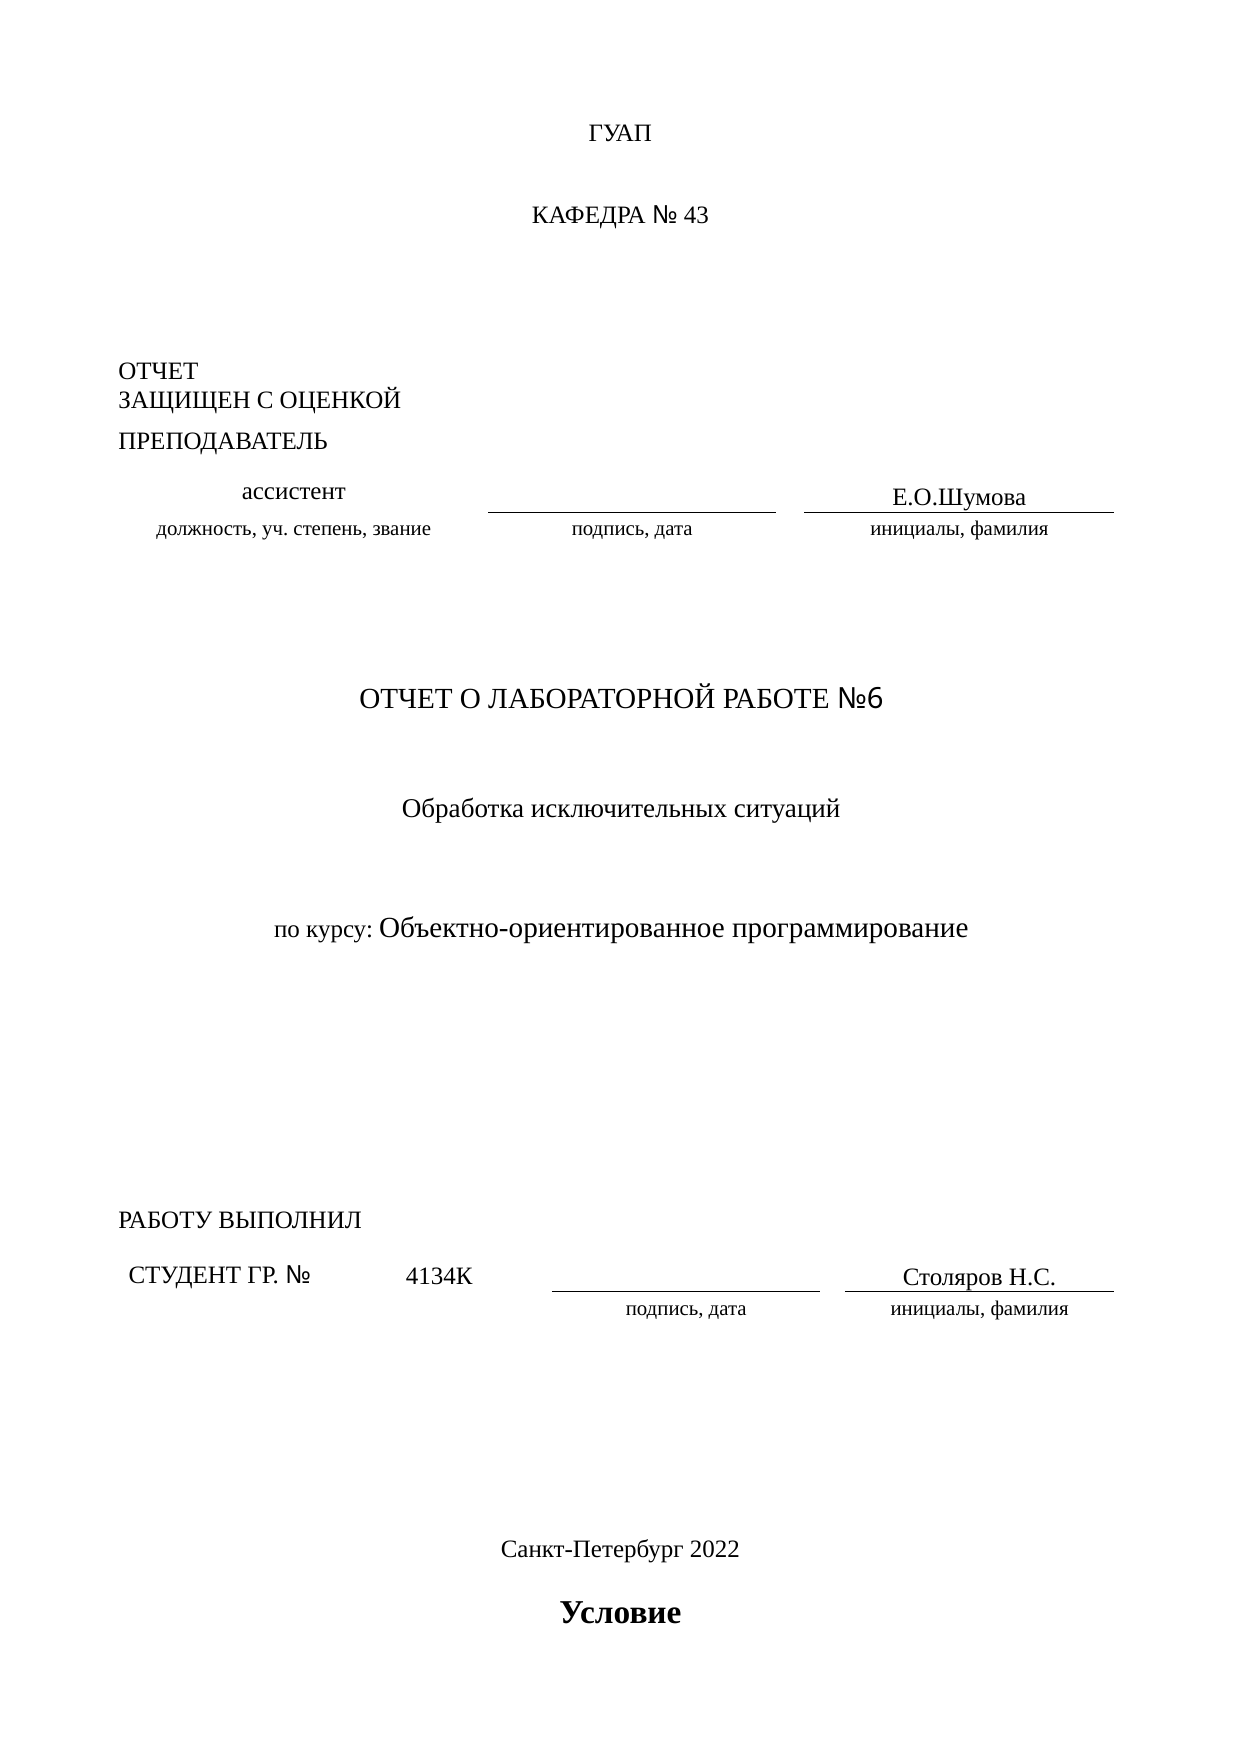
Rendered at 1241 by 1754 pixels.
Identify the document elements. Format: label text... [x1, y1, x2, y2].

table_cell Обработка исключительных ситуаций [128, 717, 1114, 898]
table_cell по курсу: Объектно-ориентированное программирование [128, 898, 1114, 944]
table_cell инициалы, фамилия [804, 513, 1114, 544]
text КАФЕДРА № 43 [118, 197, 1122, 231]
table_cell подпись, дата [488, 513, 776, 544]
table_header ассистент [128, 469, 459, 512]
table_cell [459, 512, 488, 544]
table_header 4134К [350, 1248, 527, 1291]
table_cell [527, 1291, 552, 1323]
text ОТЧЕТ ЗАЩИЩЕН С ОЦЕНКОЙ [118, 356, 1122, 413]
text ГУАП [118, 118, 1122, 147]
text Условие [118, 1592, 1122, 1630]
table_header [820, 1248, 845, 1291]
table_cell должность, уч. степень, звание [128, 512, 459, 544]
text ПРЕПОДАВАТЕЛЬ [118, 426, 1122, 455]
table_header [527, 1248, 552, 1291]
text Санкт-Петербург 2022 [118, 1534, 1122, 1563]
table_cell [128, 1000, 1114, 1030]
table_header [488, 469, 776, 512]
table_header ОТЧЕТ О ЛАБОРАТОРНОЙ РАБОТЕ №6 [128, 577, 1114, 717]
table_header Столяров Н.С. [845, 1248, 1114, 1291]
text РАБОТУ ВЫПОЛНИЛ [118, 1205, 1122, 1234]
table_cell [820, 1291, 845, 1323]
table_cell [128, 1291, 350, 1323]
table_cell [128, 944, 1114, 999]
table_header Е.О.Шумова [804, 469, 1114, 512]
table_header СТУДЕНТ ГР. № [128, 1248, 350, 1291]
table_header [459, 469, 488, 512]
table_cell подпись, дата [552, 1292, 820, 1323]
table_cell [776, 512, 804, 544]
table_cell инициалы, фамилия [845, 1292, 1114, 1323]
table_header [776, 469, 804, 512]
table_header [552, 1248, 820, 1291]
table_cell [350, 1291, 527, 1323]
